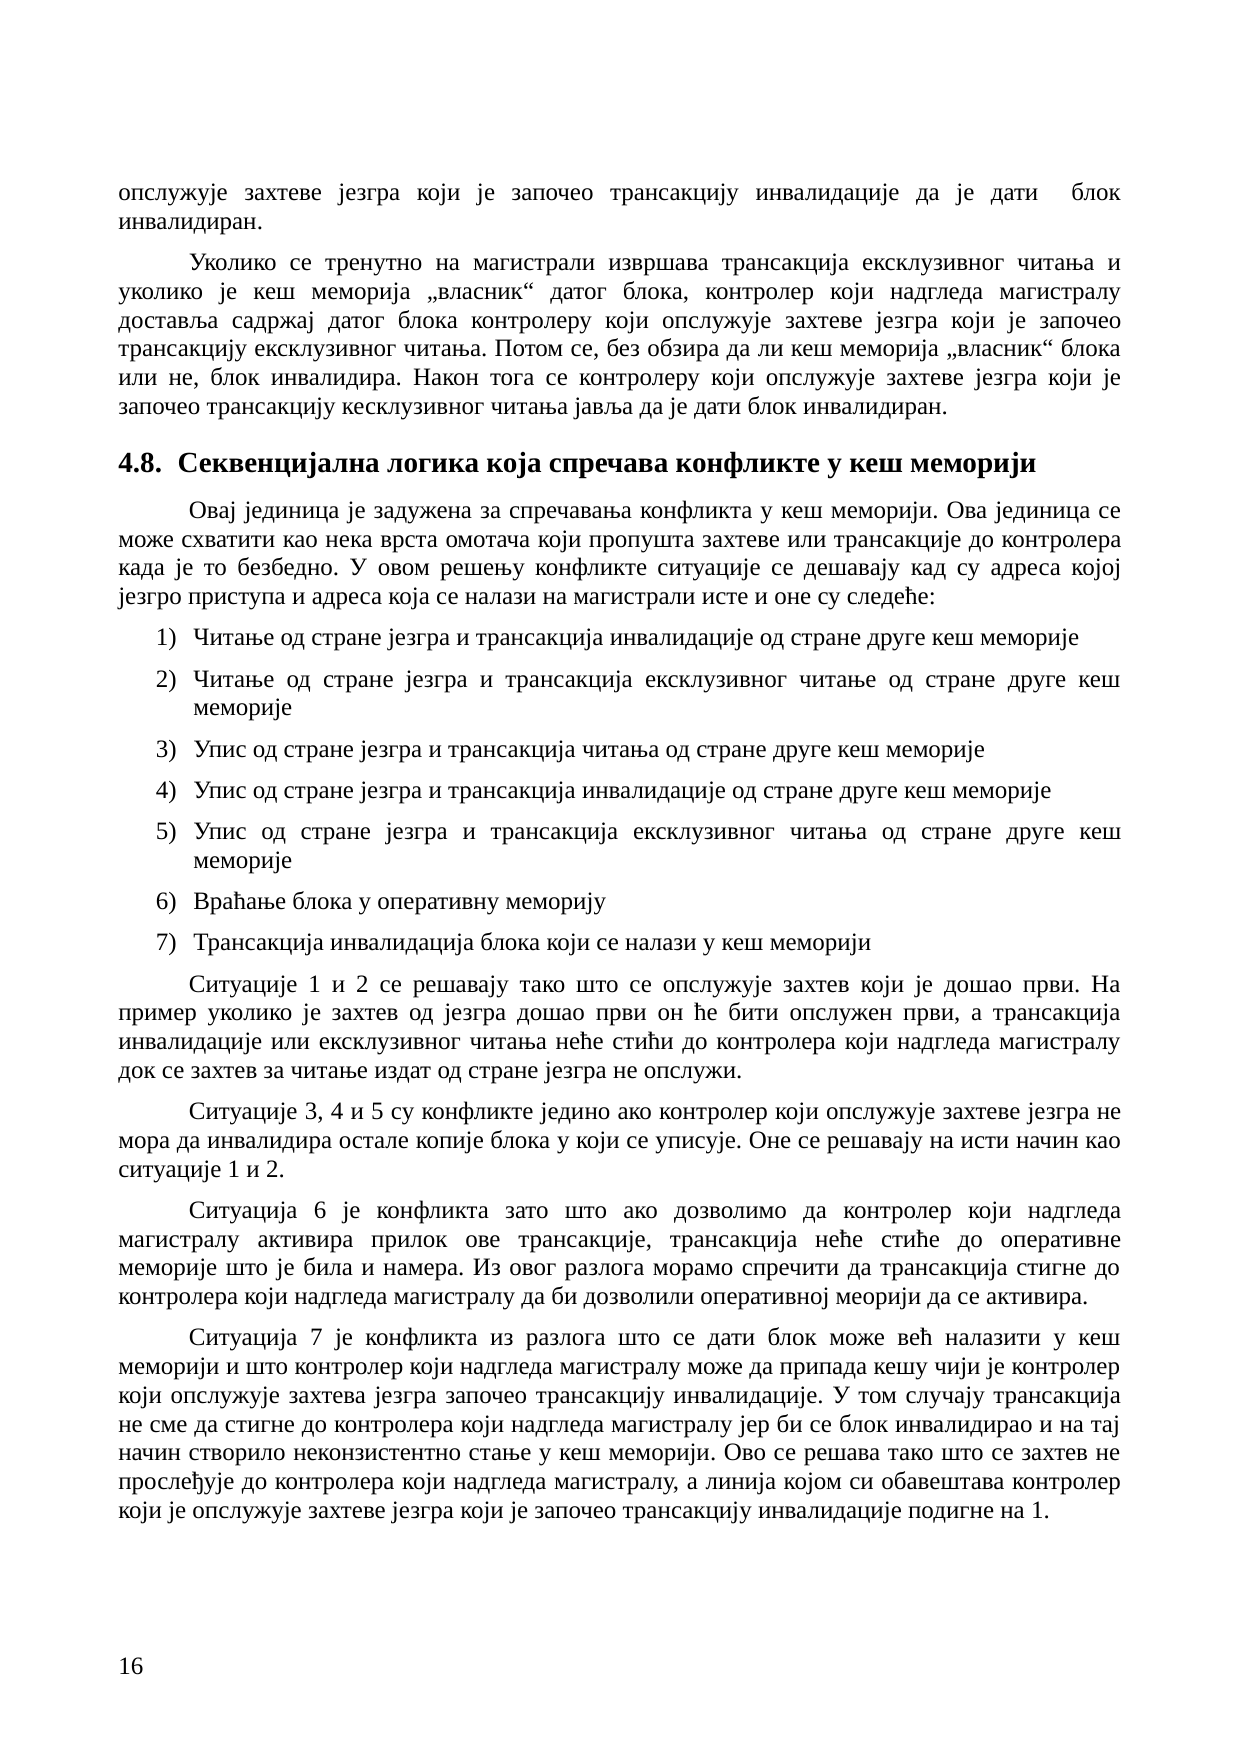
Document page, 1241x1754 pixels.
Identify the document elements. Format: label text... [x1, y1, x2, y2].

text опслужује захтеве језгра који је започео трансакцију инвалидације да је дати блок инвалидиран. [118, 177, 1122, 235]
list Упис од стране језгра и трансакција читања од стране друге кеш меморије [156, 734, 1122, 762]
text Ситуације 3, 4 и 5 су конфликте једино ако контролер који опслужује захтеве језгра не мора да инвалидира остале копије блока у који се уписује. Оне се решавају на исти начин као ситуације 1 и 2. [118, 1096, 1122, 1182]
text Уколико се тренутно на магистрали извршава трансакција ексклузивног читања и уколико је кеш меморија „власник“ датог блока, контролер који надгледа магистралу доставља садржај датог блока контролеру који опслужује захтеве језгра који је започео трансакцију ексклузивног читања. Потом се, без обзира да ли кеш меморија „власник“ блока или не, блок инвалидира. Након тога се контролеру који опслужује захтеве језгра који је започео трансакцију кесклузивног читања јавља да је дати блок инвалидиран. [118, 247, 1122, 420]
list Читање од стране језгра и трансакција ексклузивног читање од стране друге кеш меморије [156, 664, 1122, 721]
list Упис од стране језгра и трансакција ексклузивног читања од стране друге кеш меморије [156, 816, 1122, 874]
list Секвенцијална логика која спречава конфликте у кеш меморији [118, 445, 1122, 478]
list Упис од стране језгра и трансакција инвалидације од стране друге кеш меморије [156, 775, 1122, 804]
text Ситуација 6 је конфликта зато што ако дозволимо да контролер који надгледа магистралу активира прилок ове трансакције, трансакција неће стиће до оперативне меморије што је била и намера. Из овог разлога морамо спречити да трансакција стигне до контролера који надгледа магистралу да би дозволили оперативној меорији да се активира. [118, 1195, 1122, 1310]
text Ситуације 1 и 2 се решавају тако што се опслужује захтев који је дошао први. На пример уколико је захтев од језгра дошао први он ће бити опслужен први, а трансакција инвалидације или ексклузивног читања неће стићи до контролера који надгледа магистралу док се захтев за читање издат од стране језгра не опслужи. [118, 969, 1122, 1084]
text Ситуација 7 је конфликта из разлога што се дати блок може већ налазити у кеш меморији и што контролер који надгледа магистралу може да припада кешу чији је контролер који опслужује захтева језгра започео трансакцију инвалидације. У том случају трансакција не сме да стигне до контролера који надгледа магистралу јер би се блок инвалидирао и на тај начин створило неконзистентно стање у кеш меморији. Ово се решава тако што се захтев не прослеђује до контролера који надгледа магистралу, а линија којом си обавештава контролер који је опслужује захтеве језгра који је започео трансакцију инвалидације подигне на 1. [118, 1322, 1122, 1524]
list Трансакција инвалидација блока који се налази у кеш меморији [156, 927, 1122, 956]
list Враћање блока у оперативну меморију [156, 886, 1122, 915]
text Овај јединица је задужена за спречавања конфликта у кеш меморији. Ова јединица се може схватити као нека врста омотача који пропушта захтеве или трансакције до контролера када је то безбедно. У овом решењу конфликте ситуације се дешавају кад су адреса којој језгро приступа и адреса која се налази на магистрали исте и оне су следеће: [118, 495, 1122, 610]
list Читање од стране језгра и трансакција инвалидације од стране друге кеш меморије [156, 622, 1122, 651]
